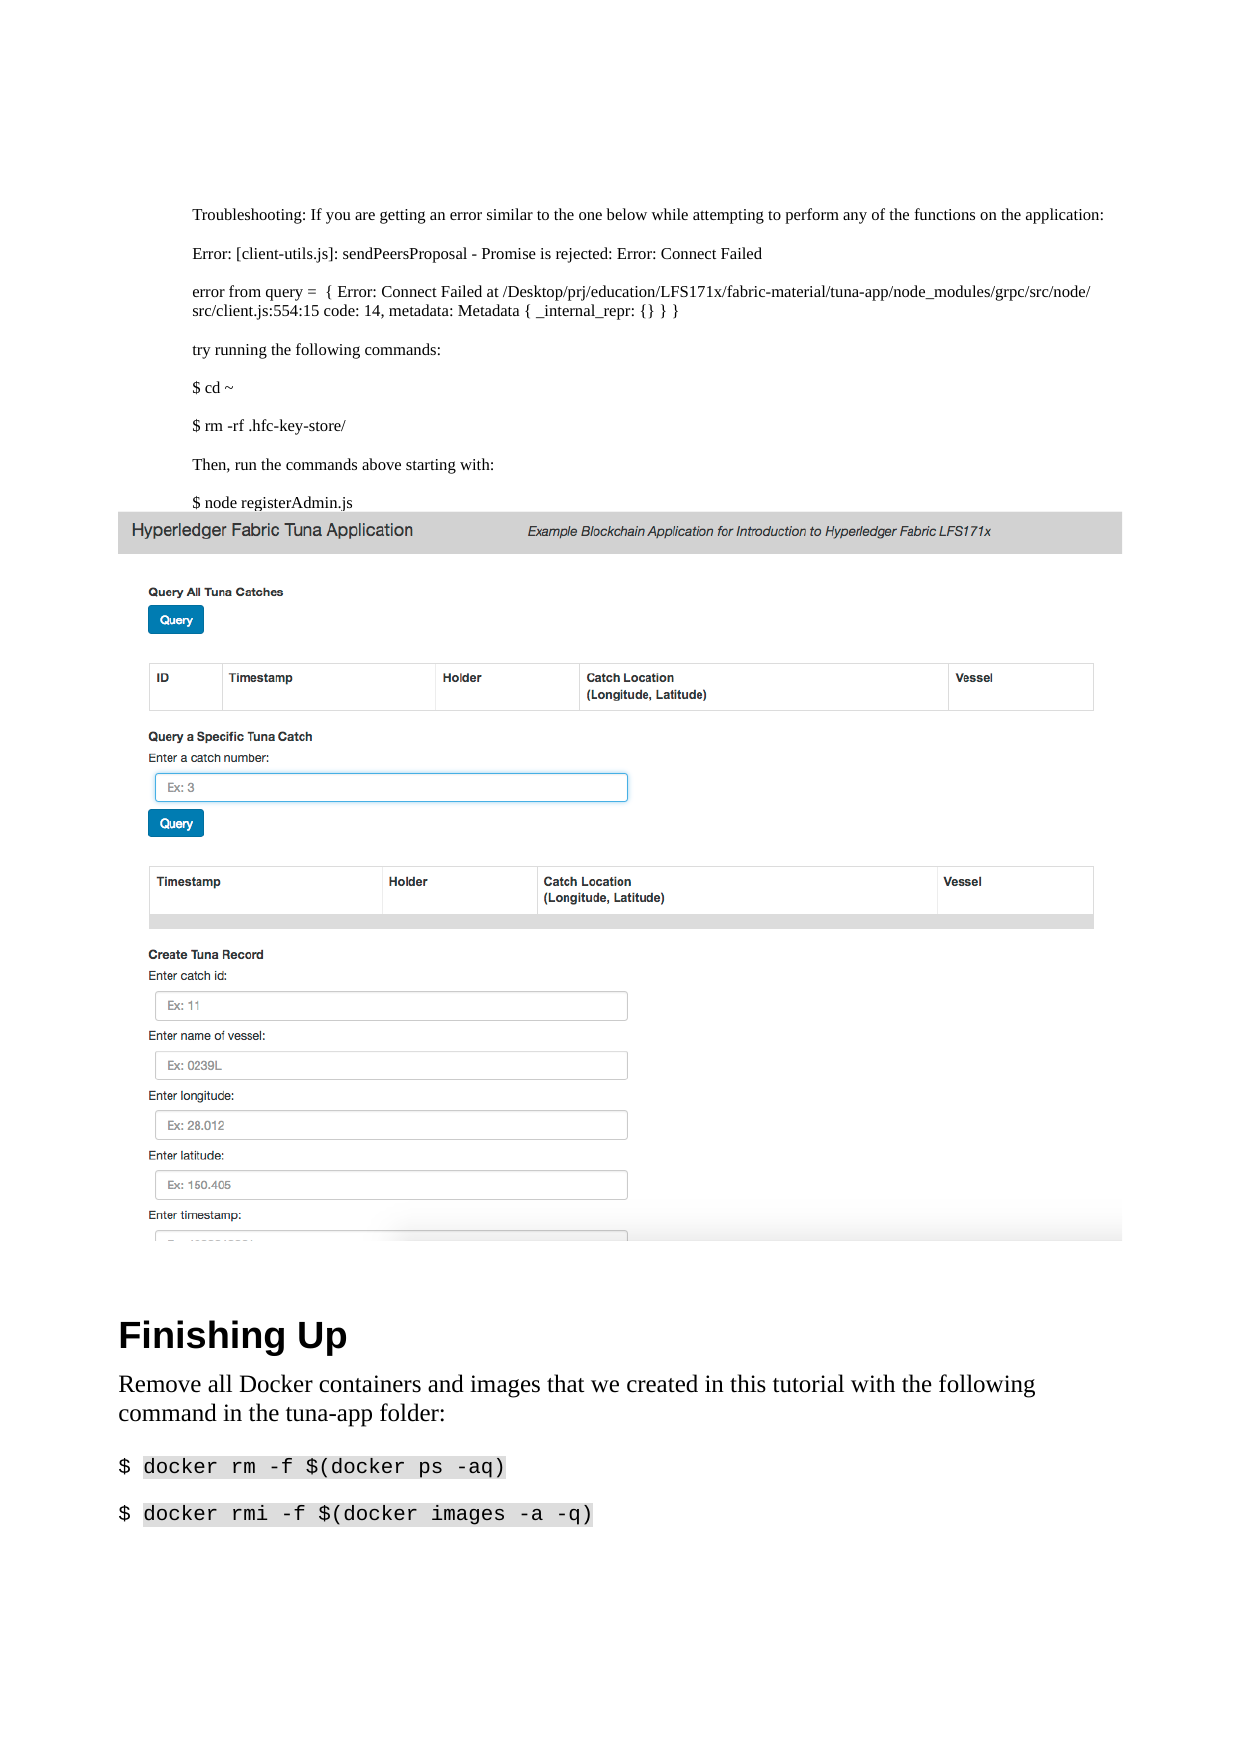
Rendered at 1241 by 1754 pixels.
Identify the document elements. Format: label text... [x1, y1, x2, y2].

text $ rm -rf .hfc-key-store/ [192, 416, 1122, 435]
text Troubleshooting: If you are getting an error similar to the one below while attempting to perform any of the functions on the application: [192, 205, 1122, 224]
text $ cd ~ [192, 378, 1122, 397]
text try running the following commands: [192, 339, 1122, 358]
text $ docker rm -f $(docker ps -aq) [118, 1456, 1122, 1479]
picture [118, 511, 1123, 1241]
text Remove all Docker containers and images that we created in this tutorial with the following command in the tuna-app folder: [118, 1369, 1122, 1427]
text $ docker rmi -f $(docker images -a -q) [118, 1503, 1122, 1527]
text $ node registerAdmin.js [192, 493, 1122, 511]
text Then, run the commands above starting with: [192, 454, 1122, 473]
subtitle Finishing Up [118, 1313, 1122, 1357]
text error from query = { Error: Connect Failed at /Desktop/prj/education/LFS171x/fabric-material/tuna-app/node_modules/grpc/src/node/src/client.js:554:15 code: 14, metadata: Metadata { _internal_repr: {} } } [192, 282, 1122, 320]
text Error: [client-utils.js]: sendPeersProposal - Promise is rejected: Error: Connect Failed [192, 243, 1122, 263]
